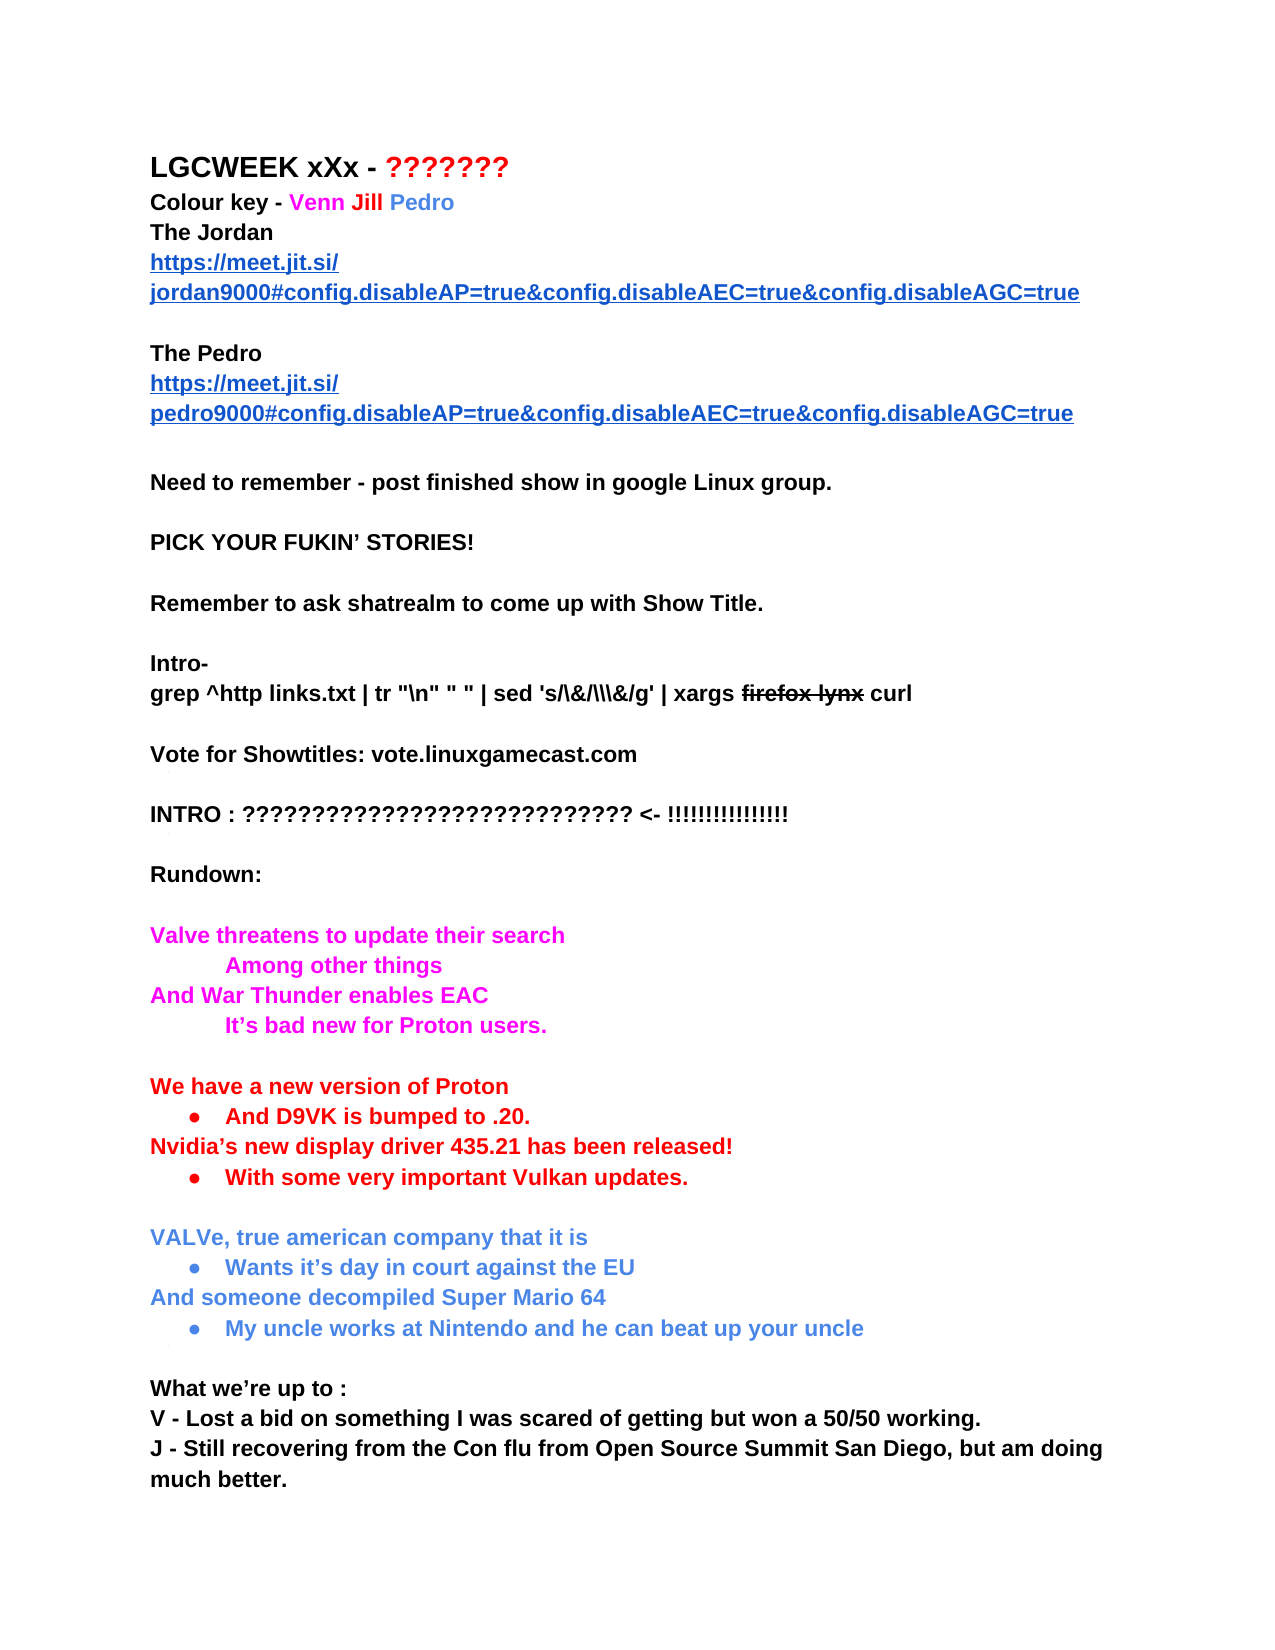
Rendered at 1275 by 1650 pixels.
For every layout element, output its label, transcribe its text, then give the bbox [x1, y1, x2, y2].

text Nvidia’s new display driver 435.21 has been released! [150, 1133, 1125, 1160]
list Wants it’s day in court against the EU [187, 1254, 1125, 1281]
text The Jordan [150, 219, 1125, 245]
list And D9VK is bumped to .20. [187, 1103, 1125, 1129]
text Rundown: [150, 861, 1125, 888]
text The Pedro [150, 339, 1125, 366]
text And War Thunder enables EAC It’s bad new for Proton users. [150, 982, 1125, 1039]
text Vote for Showtitles: vote.linuxgamecast.com [150, 741, 1125, 767]
text PICK YOUR FUKIN’ STORIES! [150, 529, 1125, 556]
list With some very important Vulkan updates. [187, 1163, 1125, 1190]
text VALVe, true american company that it is [150, 1224, 1125, 1250]
text And someone decompiled Super Mario 64 [150, 1284, 1125, 1311]
text Valve threatens to update their search Among other things [150, 922, 1125, 978]
text INTRO : ???????????????????????????? <- !!!!!!!!!!!!!!!! [150, 801, 1125, 827]
text Need to remember - post finished show in google Linux group. [150, 469, 1125, 495]
text Remember to ask shatrealm to come up with Show Title. [150, 589, 1125, 616]
text grep ^http links.txt | tr "\n" " " | sed 's/\&/\\\&/g' | xargs firefox lynx curl [150, 680, 1125, 707]
text V - Lost a bid on something I was scared of getting but won a 50/50 working. [150, 1405, 1125, 1432]
text LGCWEEK xXx - ??????? [150, 150, 1125, 183]
text https://meet.jit.si/jordan9000#config.disableAP=true&config.disableAEC=true&config.disableAGC=true [150, 249, 1125, 306]
text J - Still recovering from the Con flu from Open Source Summit San Diego, but am doing much better. [150, 1435, 1125, 1492]
text Intro- [150, 650, 1125, 676]
text What we’re up to : [150, 1375, 1125, 1401]
text We have a new version of Proton [150, 1073, 1125, 1099]
text https://meet.jit.si/pedro9000#config.disableAP=true&config.disableAEC=true&config.disableAGC=true [150, 370, 1125, 426]
list My uncle works at Nintendo and he can beat up your uncle [187, 1314, 1125, 1341]
text Colour key - Venn Jill Pedro [150, 188, 1125, 215]
